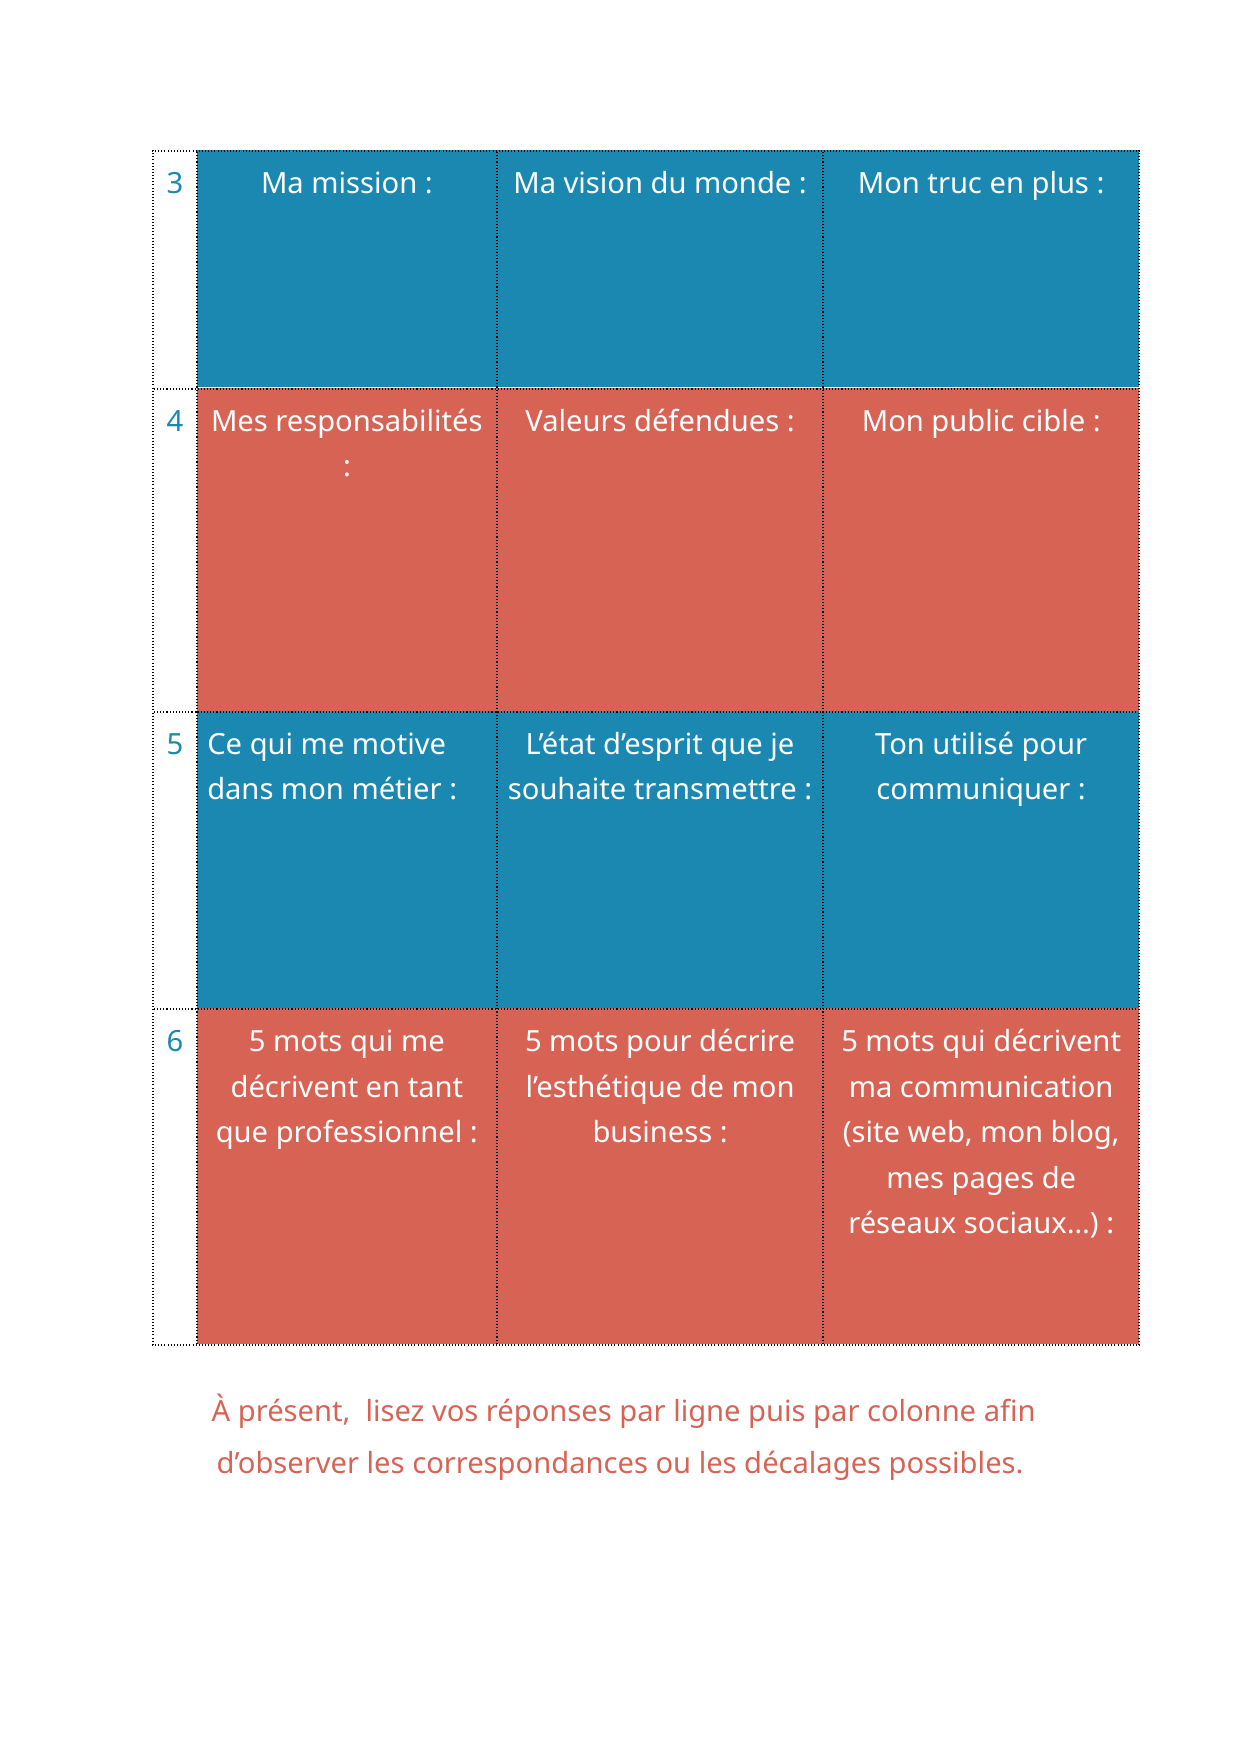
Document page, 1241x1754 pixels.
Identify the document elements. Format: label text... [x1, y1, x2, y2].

table_cell Ma vision du monde : [497, 150, 823, 387]
table_cell 3 [153, 150, 197, 387]
table_cell L’état d’esprit que je souhaite transmettre : [497, 711, 823, 1008]
text À présent, lisez vos réponses par ligne puis par colonne afin d’observer les correspondances ou les décalages possibles. [150, 1391, 1090, 1482]
table_cell 5 mots qui décrivent ma communication (site web, mon blog, mes pages de réseaux sociaux…) : [823, 1008, 1139, 1344]
table_cell 6 [153, 1008, 197, 1344]
table_cell Mes responsabilités : [197, 388, 497, 711]
table_cell Ce qui me motive dans mon métier : [197, 711, 497, 1008]
table_cell Valeurs défendues : [497, 388, 823, 711]
table_cell Mon public cible : [823, 388, 1139, 711]
table_cell 5 mots qui me décrivent en tant que professionnel : [197, 1008, 497, 1344]
table_cell Ma mission : [197, 150, 497, 387]
table_cell 5 [153, 711, 197, 1008]
table_cell 5 mots pour décrire l’esthétique de mon business : [497, 1008, 823, 1344]
table_cell Mon truc en plus : [823, 150, 1139, 387]
table_cell Ton utilisé pour communiquer : [823, 711, 1139, 1008]
table_cell 4 [153, 388, 197, 711]
